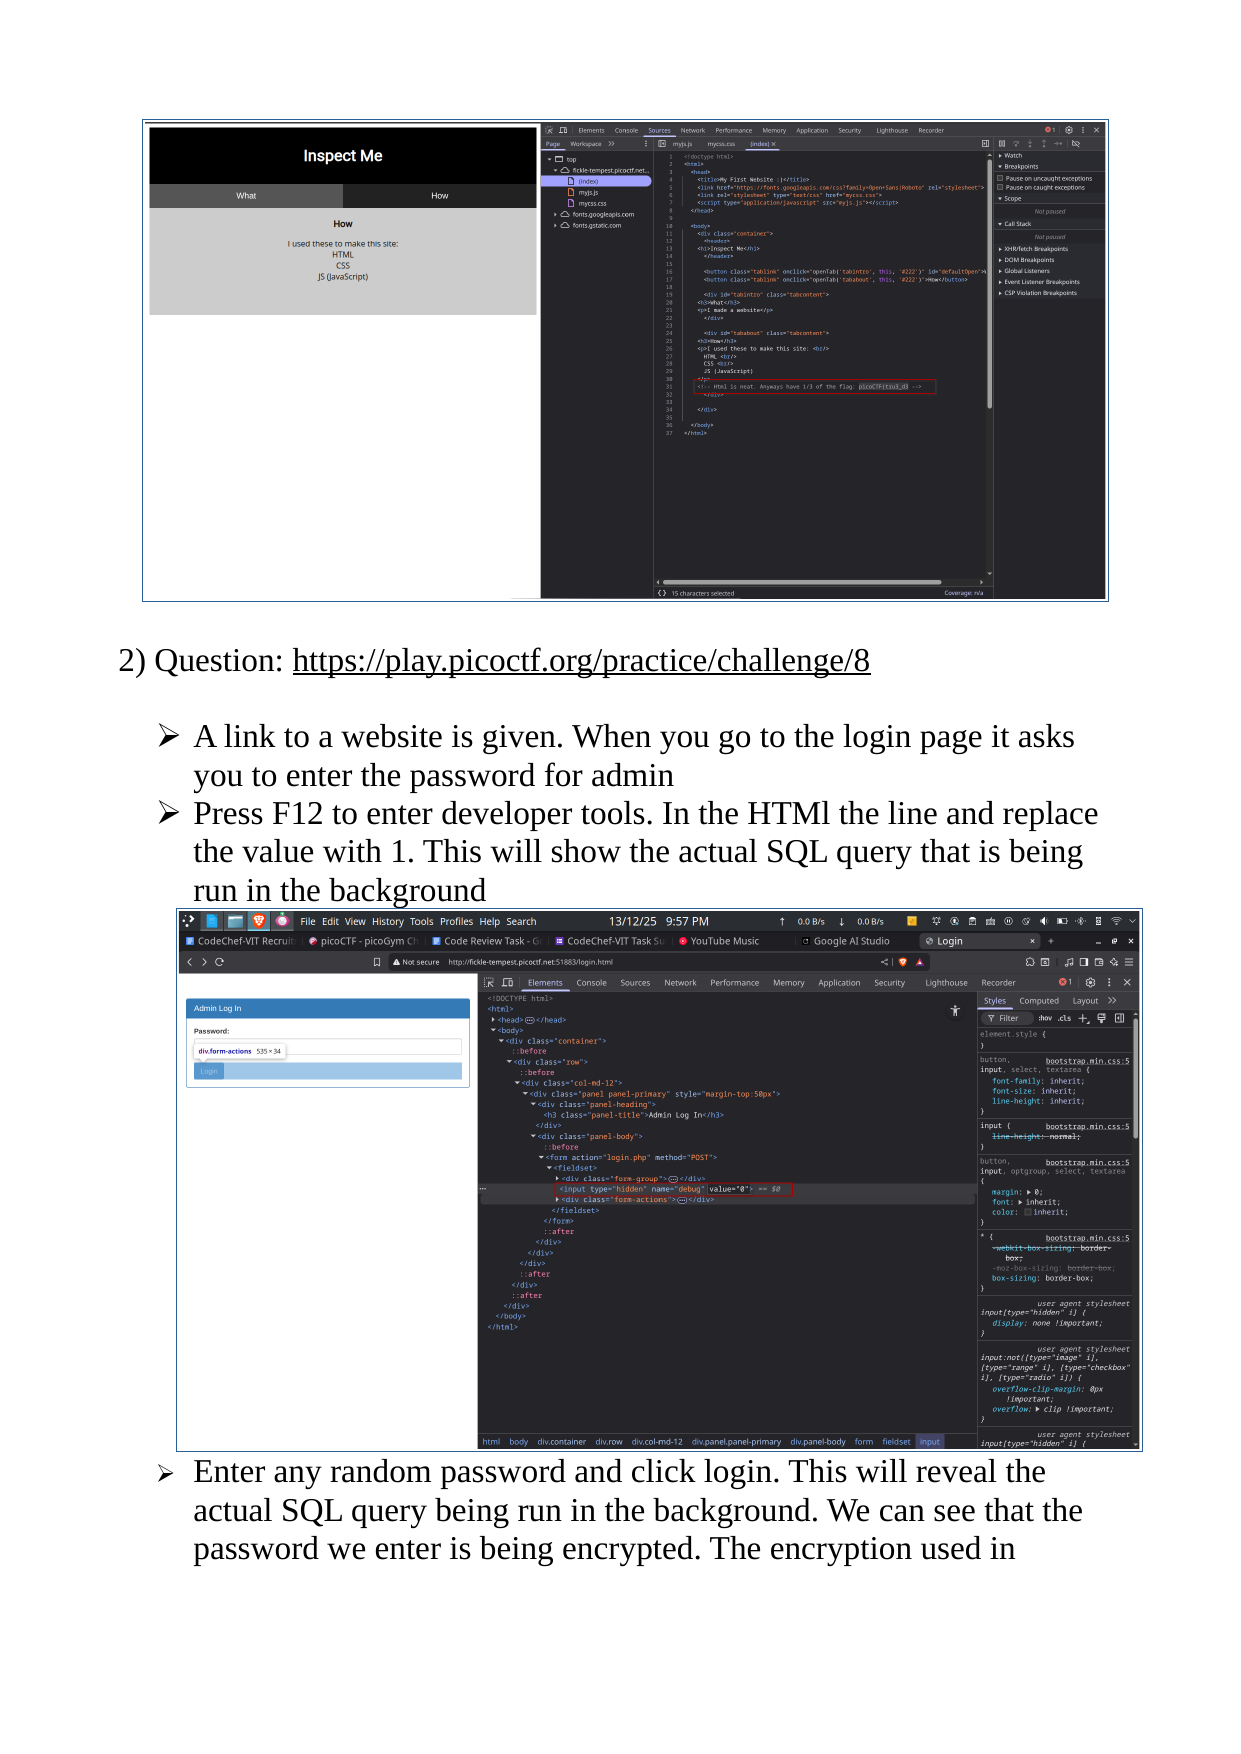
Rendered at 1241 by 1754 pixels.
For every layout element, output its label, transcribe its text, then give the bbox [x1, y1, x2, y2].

picture [178, 911, 1140, 1449]
list Press F12 to enter developer tools. In the HTMl the line and replace the value with 1. This will show the actual SQL query that is being run in the background [156, 793, 1122, 908]
picture [145, 122, 1106, 599]
list A link to a website is given. When you go to the login page it asks you to enter the password for admin [156, 716, 1122, 793]
list Enter any random password and click login. This will reveal the actual SQL query being run in the background. We can see that the password we enter is being encrypted. The encryption used in [156, 908, 1122, 1567]
text 2) Question: https://play.picoctf.org/practice/challenge/8 [118, 640, 1122, 678]
